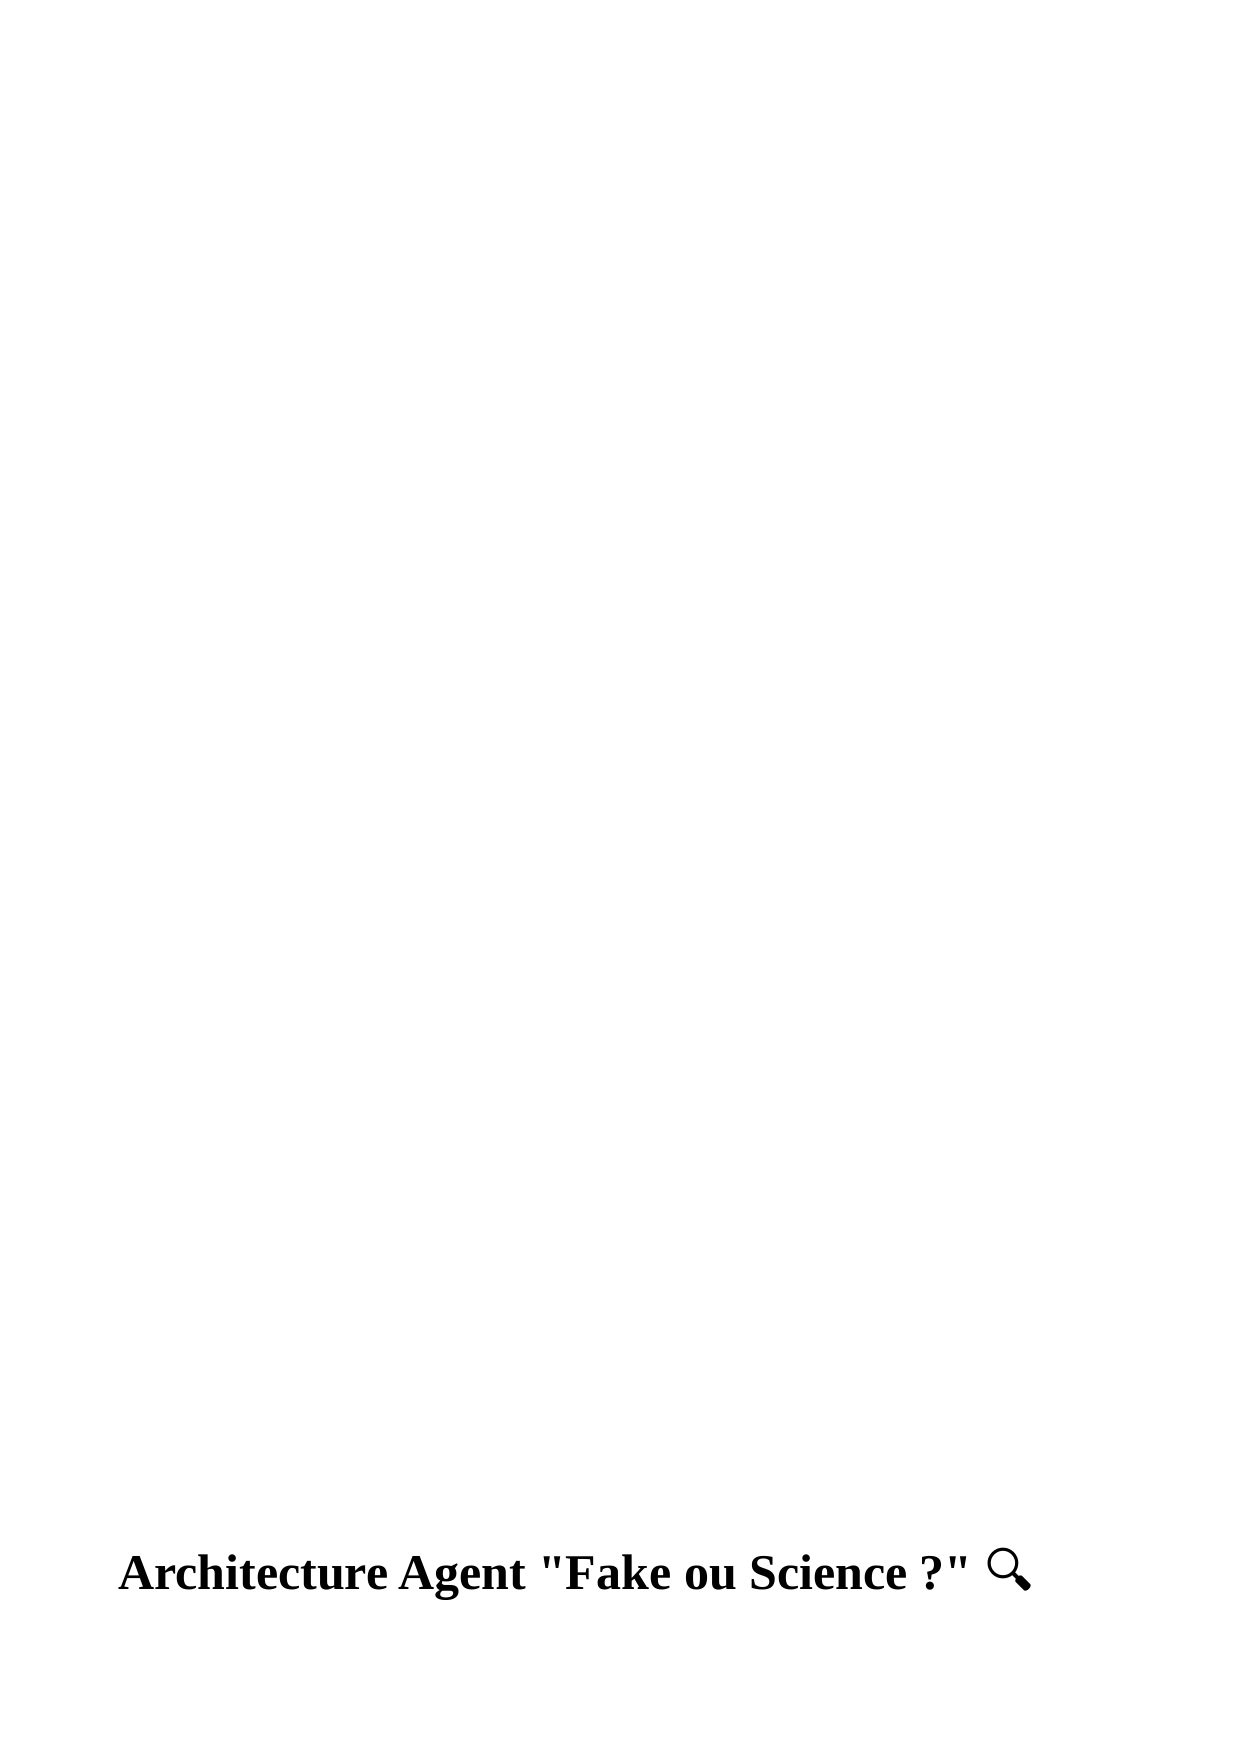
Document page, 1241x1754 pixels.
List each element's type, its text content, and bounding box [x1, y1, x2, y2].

subtitle Architecture Agent "Fake ou Science ?" 🔬🔍 [118, 1543, 1122, 1601]
